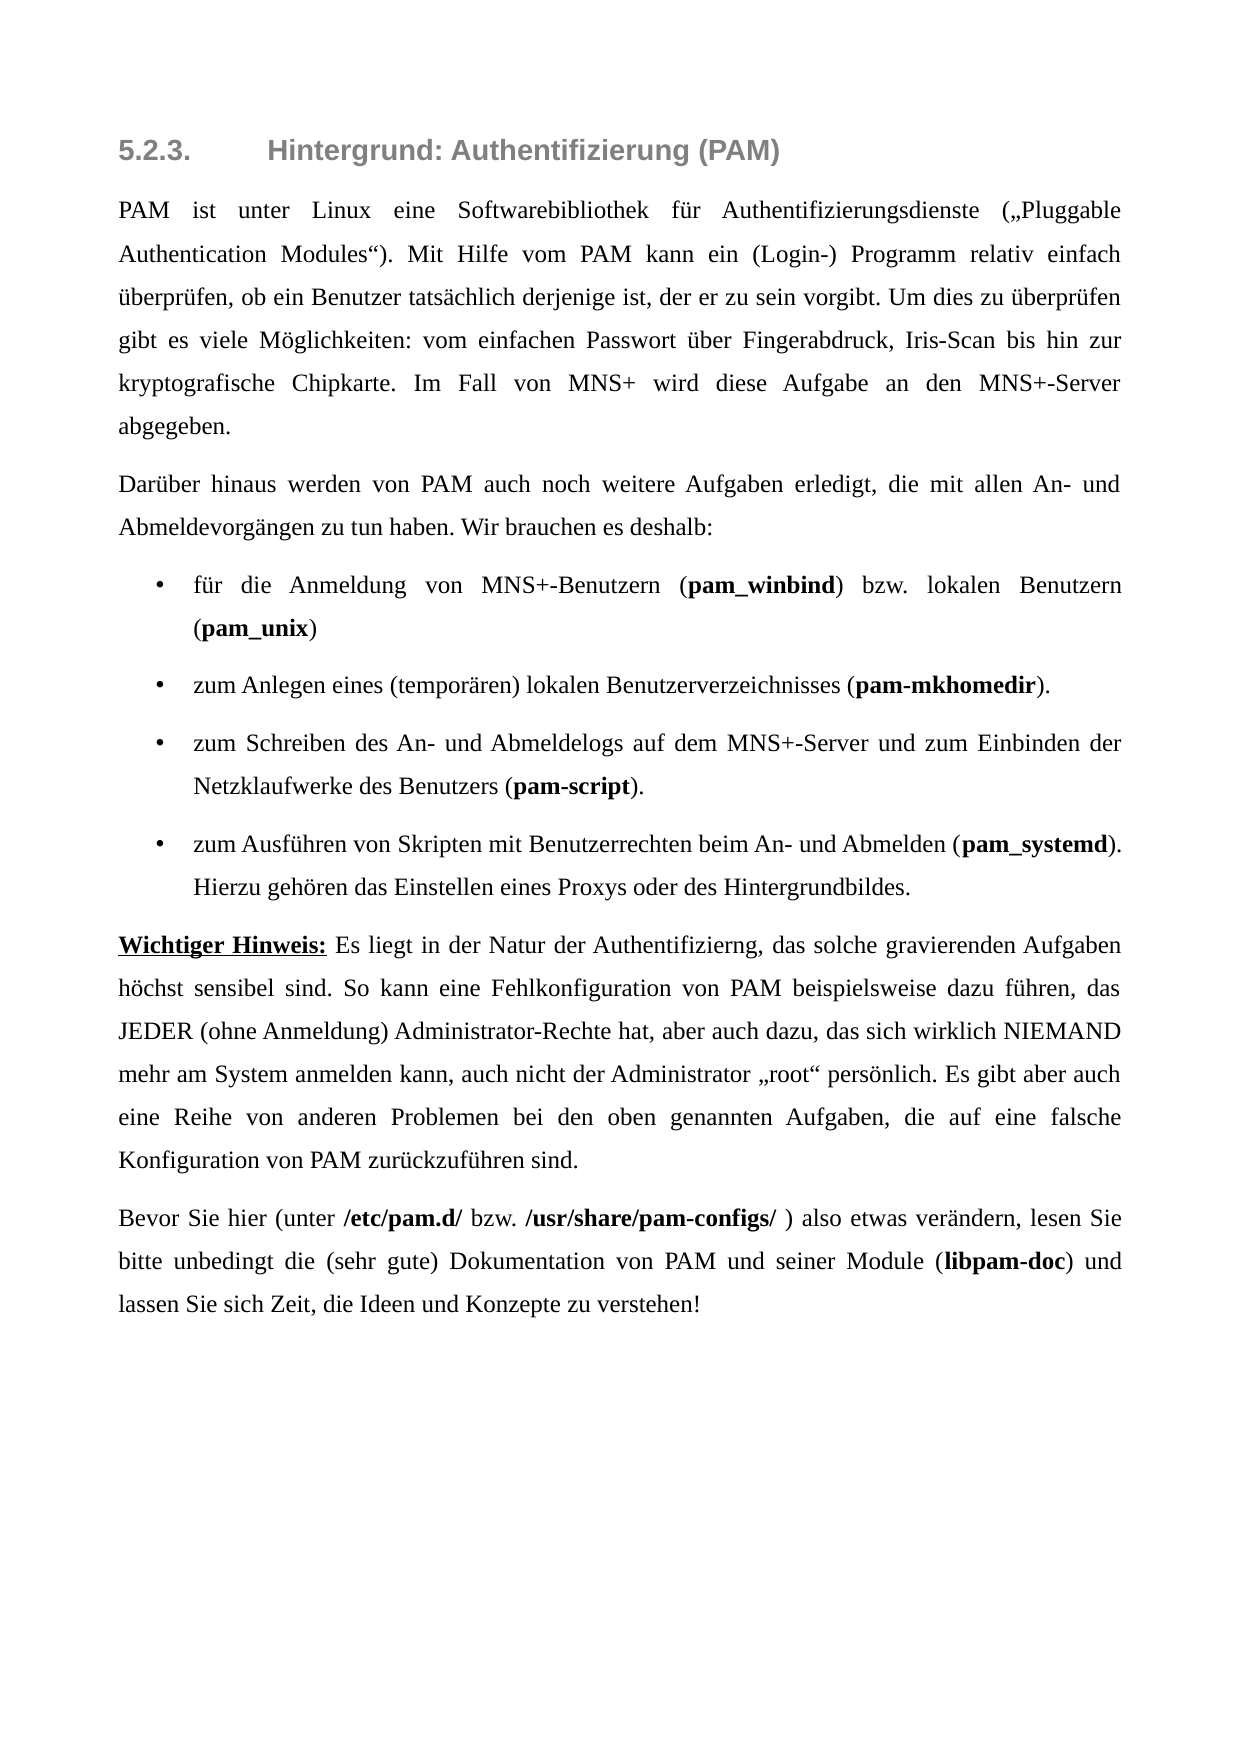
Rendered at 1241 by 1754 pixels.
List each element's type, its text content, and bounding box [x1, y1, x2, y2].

list für die Anmeldung von MNS+-Benutzern (pam_winbind) bzw. lokalen Benutzern (pam_unix) [156, 570, 1122, 642]
list zum Anlegen eines (temporären) lokalen Benutzerverzeichnisses (pam-mkhomedir). [156, 671, 1122, 699]
text Darüber hinaus werden von PAM auch noch weitere Aufgaben erledigt, die mit allen An- und Abmeldevorgängen zu tun haben. Wir brauchen es deshalb: [118, 469, 1122, 541]
list zum Schreiben des An- und Abmeldelogs auf dem MNS+-Server und zum Einbinden der Netzklaufwerke des Benutzers (pam-script). [156, 728, 1122, 800]
list zum Ausführen von Skripten mit Benutzerrechten beim An- und Abmelden (pam_systemd). Hierzu gehören das Einstellen eines Proxys oder des Hintergrundbildes. [156, 829, 1122, 901]
subtitle Hintergrund: Authentifizierung (PAM) [118, 133, 1122, 166]
text PAM ist unter Linux eine Softwarebibliothek für Authentifizierungsdienste („Pluggable Authentication Modules“). Mit Hilfe vom PAM kann ein (Login-) Programm relativ einfach überprüfen, ob ein Benutzer tatsächlich derjenige ist, der er zu sein vorgibt. Um dies zu überprüfen gibt es viele Möglichkeiten: vom einfachen Passwort über Fingerabdruck, Iris-Scan bis hin zur kryptografische Chipkarte. Im Fall von MNS+ wird diese Aufgabe an den MNS+-Server abgegeben. [118, 196, 1122, 440]
text Bevor Sie hier (unter /etc/pam.d/ bzw. /usr/share/pam-configs/ ) also etwas verändern, lesen Sie bitte unbedingt die (sehr gute) Dokumentation von PAM und seiner Module (libpam-doc) und lassen Sie sich Zeit, die Ideen und Konzepte zu verstehen! [118, 1203, 1122, 1318]
text Wichtiger Hinweis: Es liegt in der Natur der Authentifizierng, das solche gravierenden Aufgaben höchst sensibel sind. So kann eine Fehlkonfiguration von PAM beispielsweise dazu führen, das JEDER (ohne Anmeldung) Administrator-Rechte hat, aber auch dazu, das sich wirklich NIEMAND mehr am System anmelden kann, auch nicht der Administrator „root“ persönlich. Es gibt aber auch eine Reihe von anderen Problemen bei den oben genannten Aufgaben, die auf eine falsche Konfiguration von PAM zurückzuführen sind. [118, 930, 1122, 1174]
